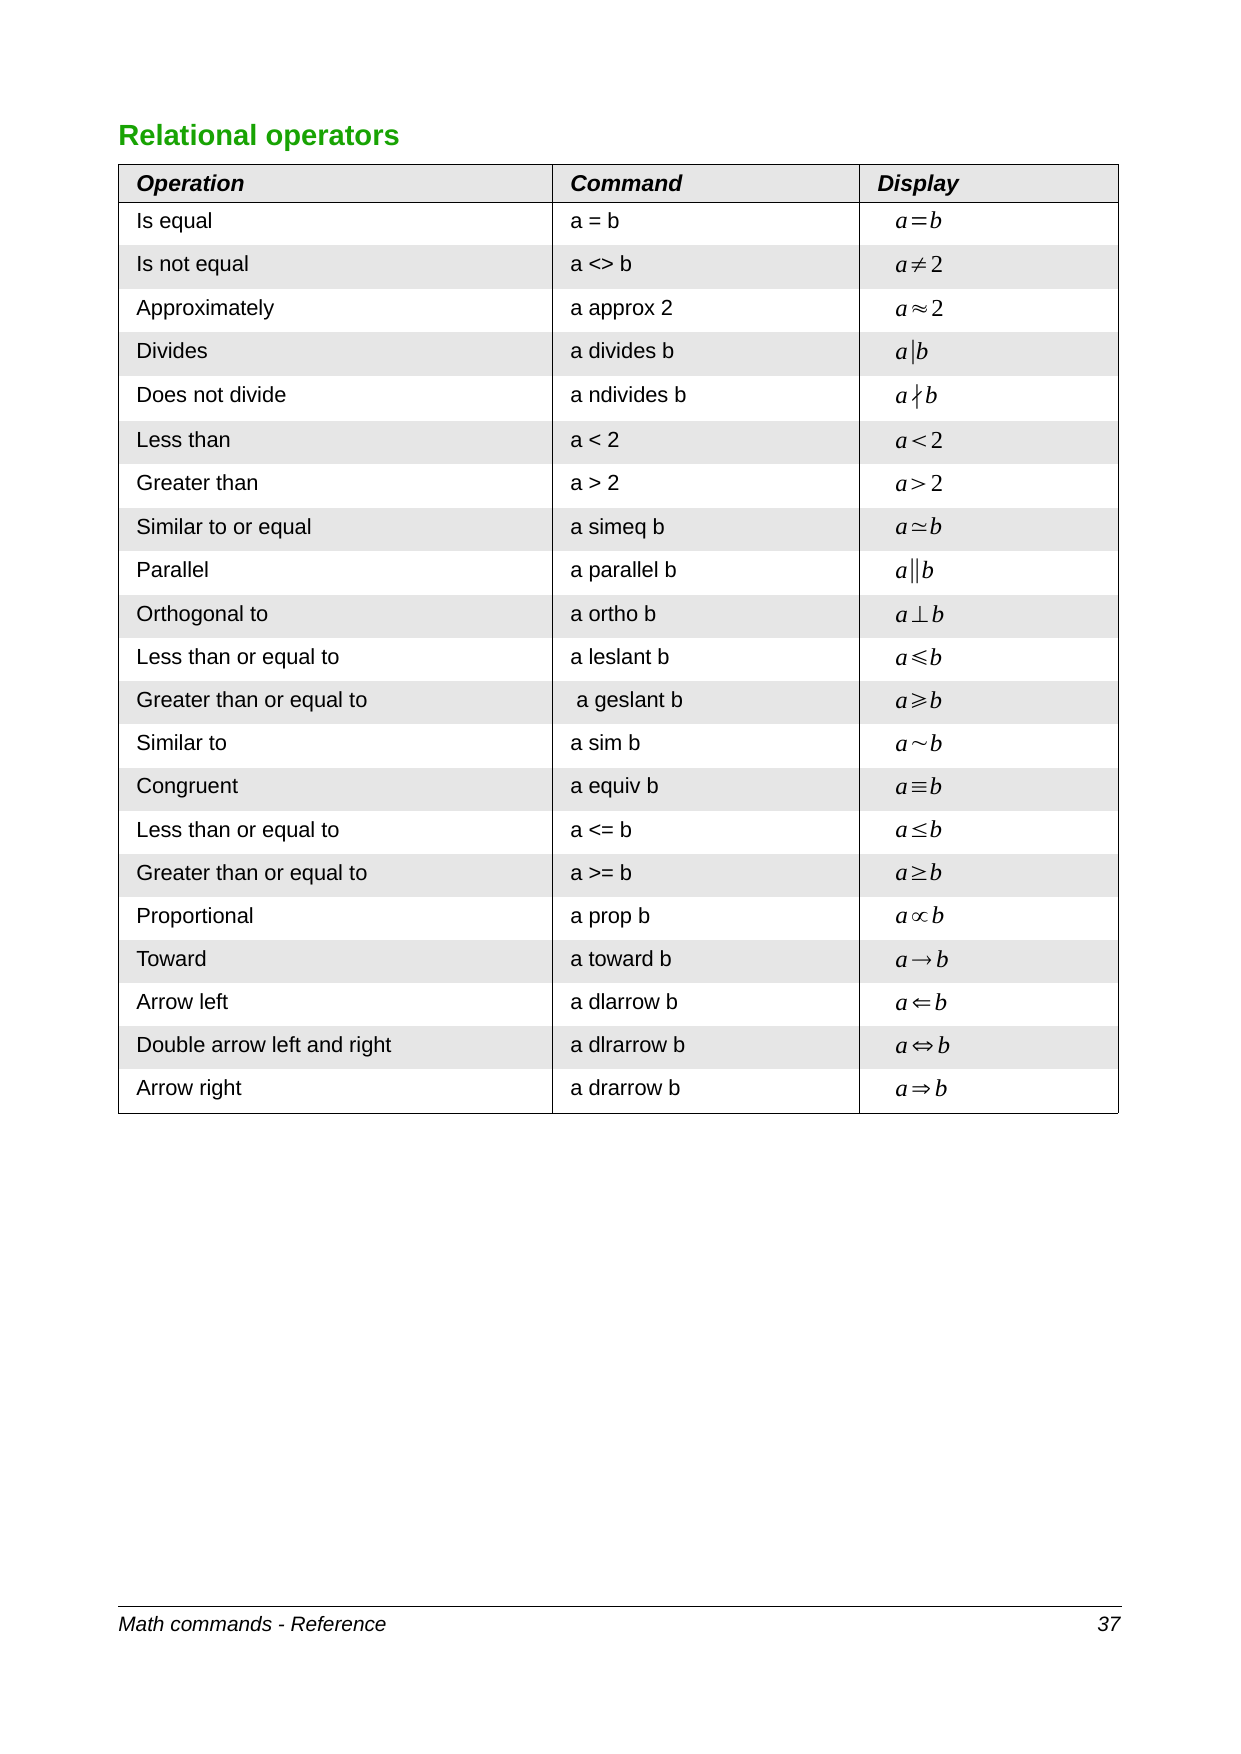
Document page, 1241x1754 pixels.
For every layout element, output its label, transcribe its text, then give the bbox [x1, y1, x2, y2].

table_cell a parallel b [553, 551, 859, 595]
table_cell Arrow left [119, 983, 552, 1026]
table_cell Similar to or equal [119, 508, 552, 551]
table_header Command [553, 165, 859, 202]
table_header Display [860, 165, 1118, 202]
table_cell [860, 508, 1118, 551]
table_cell Less than or equal to [119, 638, 552, 681]
table_cell Orthogonal to [119, 595, 552, 638]
table_cell [860, 681, 1118, 724]
table_cell a < 2 [553, 421, 859, 464]
table_cell Approximately [119, 289, 552, 332]
table_cell a drarrow b [553, 1070, 859, 1113]
table_cell Less than [119, 421, 552, 464]
table_cell [860, 940, 1118, 983]
table_cell [860, 332, 1118, 376]
table_cell [860, 551, 1118, 595]
subtitle Relational operators [118, 118, 1122, 152]
table_cell Greater than or equal to [119, 854, 552, 897]
table_cell Is equal [119, 203, 552, 245]
table_cell [860, 768, 1118, 811]
table_cell [860, 595, 1118, 638]
table_cell a = b [553, 203, 859, 245]
table_cell Congruent [119, 768, 552, 811]
table_cell a ortho b [553, 595, 859, 638]
table_cell a simeq b [553, 508, 859, 551]
table_cell Divides [119, 332, 552, 376]
table_cell a equiv b [553, 768, 859, 811]
table_cell Greater than or equal to [119, 681, 552, 724]
table_cell Similar to [119, 725, 552, 768]
table_cell Arrow right [119, 1070, 552, 1113]
table_cell a dlarrow b [553, 983, 859, 1026]
table_cell a leslant b [553, 638, 859, 681]
table_cell [860, 983, 1118, 1026]
table_cell a ndivides b [553, 376, 859, 421]
table_cell a divides b [553, 332, 859, 376]
table_cell Greater than [119, 465, 552, 508]
table_cell a >= b [553, 854, 859, 897]
table_cell a prop b [553, 897, 859, 940]
table_cell a <> b [553, 245, 859, 289]
table_cell a toward b [553, 940, 859, 983]
table_cell a geslant b [553, 681, 859, 724]
table_cell [860, 638, 1118, 681]
table_cell Is not equal [119, 245, 552, 289]
table_cell [860, 897, 1118, 940]
table_cell [860, 811, 1118, 854]
table_cell Less than or equal to [119, 811, 552, 854]
table_cell Does not divide [119, 376, 552, 421]
table_cell [860, 289, 1118, 332]
table_cell a approx 2 [553, 289, 859, 332]
table_cell [860, 421, 1118, 464]
table_cell [860, 203, 1118, 245]
table_cell [860, 725, 1118, 768]
table_cell a <= b [553, 811, 859, 854]
table_cell [860, 1070, 1118, 1113]
table_cell Parallel [119, 551, 552, 595]
table_cell Proportional [119, 897, 552, 940]
table_cell Double arrow left and right [119, 1026, 552, 1069]
table_cell [860, 465, 1118, 508]
table_cell [860, 376, 1118, 421]
table_cell a sim b [553, 725, 859, 768]
table_cell [860, 854, 1118, 897]
table_cell Toward [119, 940, 552, 983]
table_header Operation [119, 165, 552, 202]
table_cell a > 2 [553, 465, 859, 508]
table_cell [860, 245, 1118, 289]
table_cell a dlrarrow b [553, 1026, 859, 1069]
table_cell [860, 1026, 1118, 1069]
